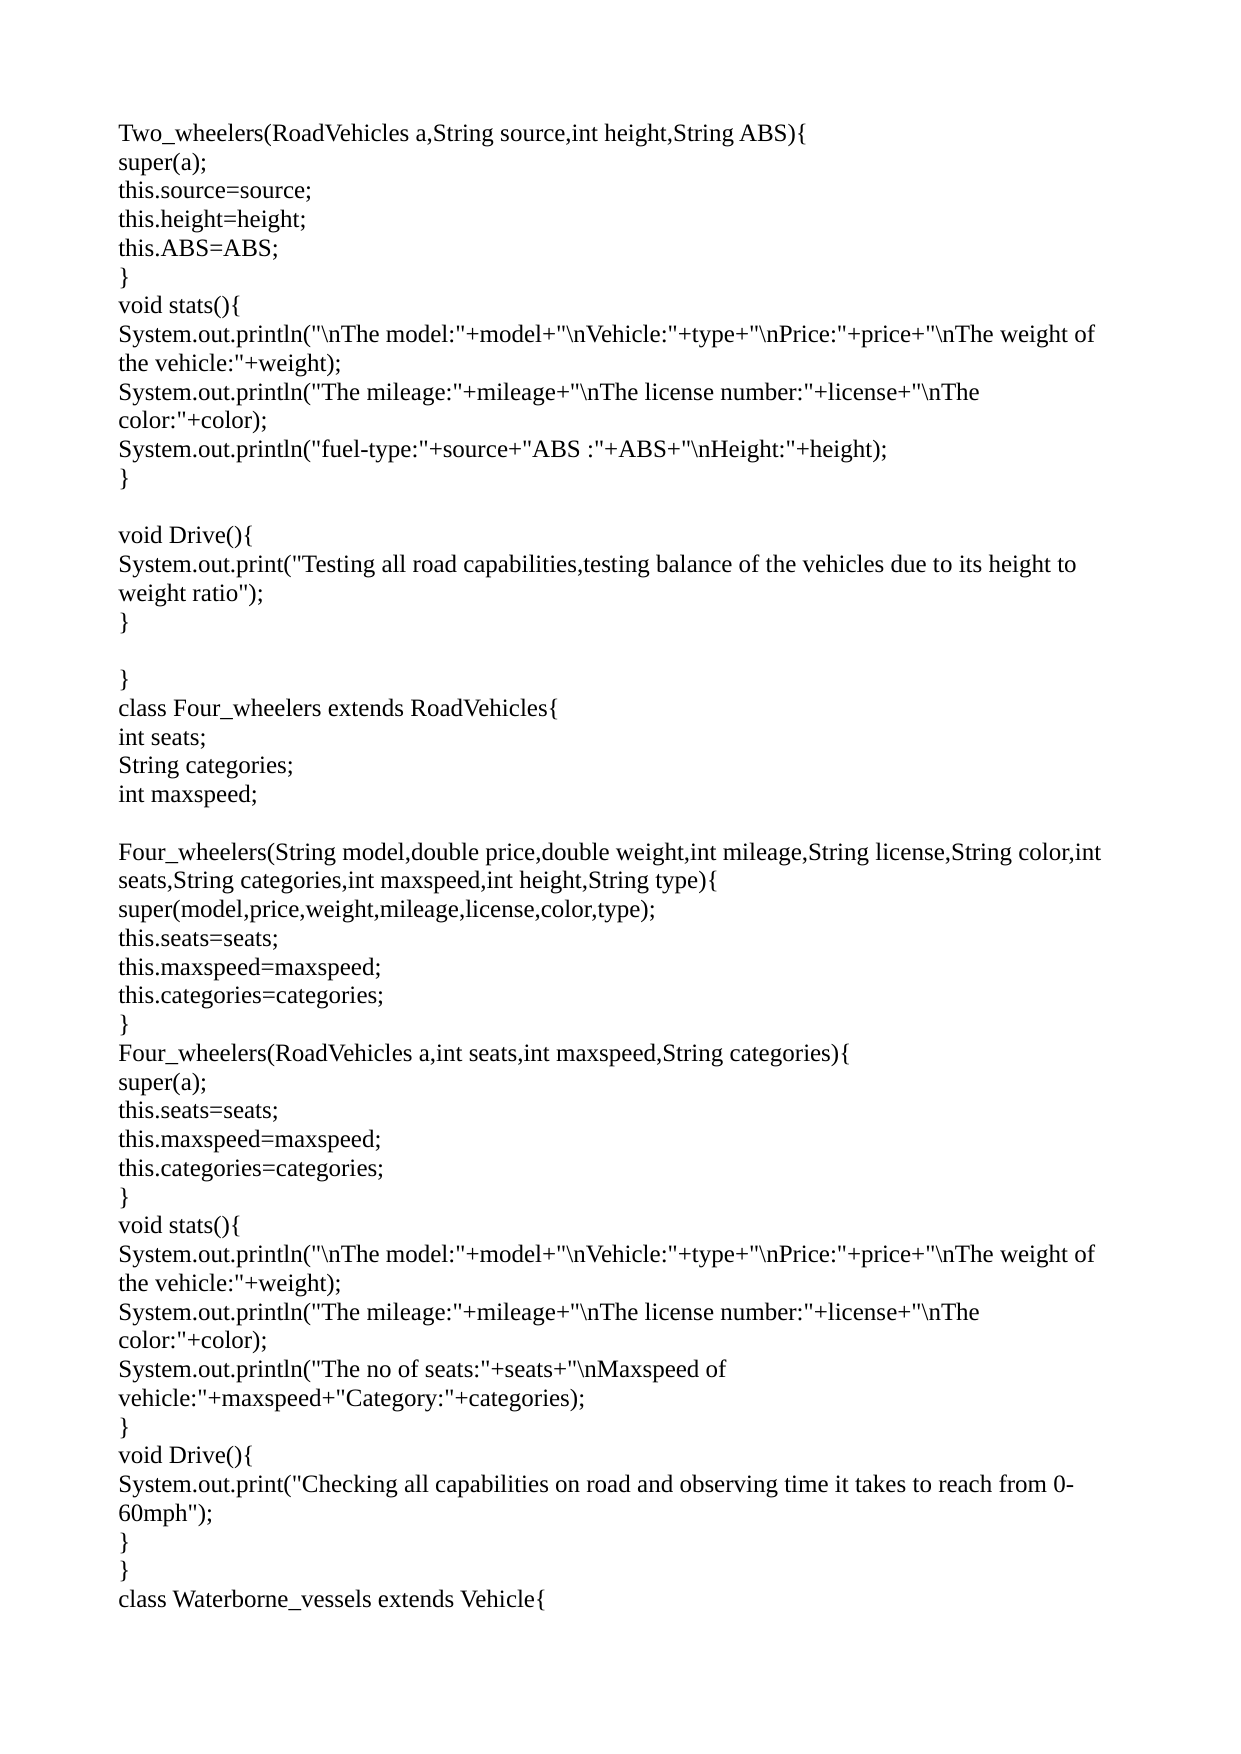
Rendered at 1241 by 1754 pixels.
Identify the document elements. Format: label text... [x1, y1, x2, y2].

text super(a); [118, 1067, 1122, 1096]
text int seats; [118, 722, 1122, 751]
text super(a); [118, 147, 1122, 176]
text System.out.println("fuel-type:"+source+"ABS :"+ABS+"\nHeight:"+height); [118, 434, 1122, 463]
text this.source=source; [118, 176, 1122, 204]
text Four_wheelers(RoadVehicles a,int seats,int maxspeed,String categories){ [118, 1038, 1122, 1067]
text } [118, 463, 1122, 492]
text this.categories=categories; [118, 981, 1122, 1009]
text this.ABS=ABS; [118, 233, 1122, 262]
text int maxspeed; [118, 779, 1122, 808]
text class Waterborne_vessels extends Vehicle{ [118, 1584, 1122, 1613]
text System.out.println("\nThe model:"+model+"\nVehicle:"+type+"\nPrice:"+price+"\nThe weight of the vehicle:"+weight); [118, 319, 1122, 377]
text super(model,price,weight,mileage,license,color,type); [118, 894, 1122, 923]
text } [118, 1009, 1122, 1038]
text } [118, 1556, 1122, 1584]
text } [118, 664, 1122, 693]
text this.height=height; [118, 204, 1122, 233]
text Four_wheelers(String model,double price,double weight,int mileage,String license,String color,int seats,String categories,int maxspeed,int height,String type){ [118, 837, 1122, 894]
text } [118, 1182, 1122, 1211]
text System.out.println("\nThe model:"+model+"\nVehicle:"+type+"\nPrice:"+price+"\nThe weight of the vehicle:"+weight); [118, 1239, 1122, 1297]
text System.out.println("The no of seats:"+seats+"\nMaxspeed of vehicle:"+maxspeed+"Category:"+categories); [118, 1354, 1122, 1412]
text this.seats=seats; [118, 1096, 1122, 1124]
text System.out.print("Checking all capabilities on road and observing time it takes to reach from 0-60mph"); [118, 1469, 1122, 1527]
text void Drive(){ [118, 1441, 1122, 1469]
text } [118, 262, 1122, 291]
text } [118, 1527, 1122, 1556]
text String categories; [118, 751, 1122, 779]
text this.seats=seats; [118, 923, 1122, 952]
text System.out.println("The mileage:"+mileage+"\nThe license number:"+license+"\nThe color:"+color); [118, 1297, 1122, 1354]
text void Drive(){ [118, 521, 1122, 549]
text } [118, 1412, 1122, 1441]
text } [118, 607, 1122, 636]
text this.categories=categories; [118, 1153, 1122, 1182]
text void stats(){ [118, 1211, 1122, 1239]
text void stats(){ [118, 291, 1122, 319]
text class Four_wheelers extends RoadVehicles{ [118, 693, 1122, 722]
text this.maxspeed=maxspeed; [118, 1124, 1122, 1153]
text System.out.println("The mileage:"+mileage+"\nThe license number:"+license+"\nThe color:"+color); [118, 377, 1122, 434]
text System.out.print("Testing all road capabilities,testing balance of the vehicles due to its height to weight ratio"); [118, 549, 1122, 607]
text this.maxspeed=maxspeed; [118, 952, 1122, 981]
text Two_wheelers(RoadVehicles a,String source,int height,String ABS){ [118, 118, 1122, 147]
